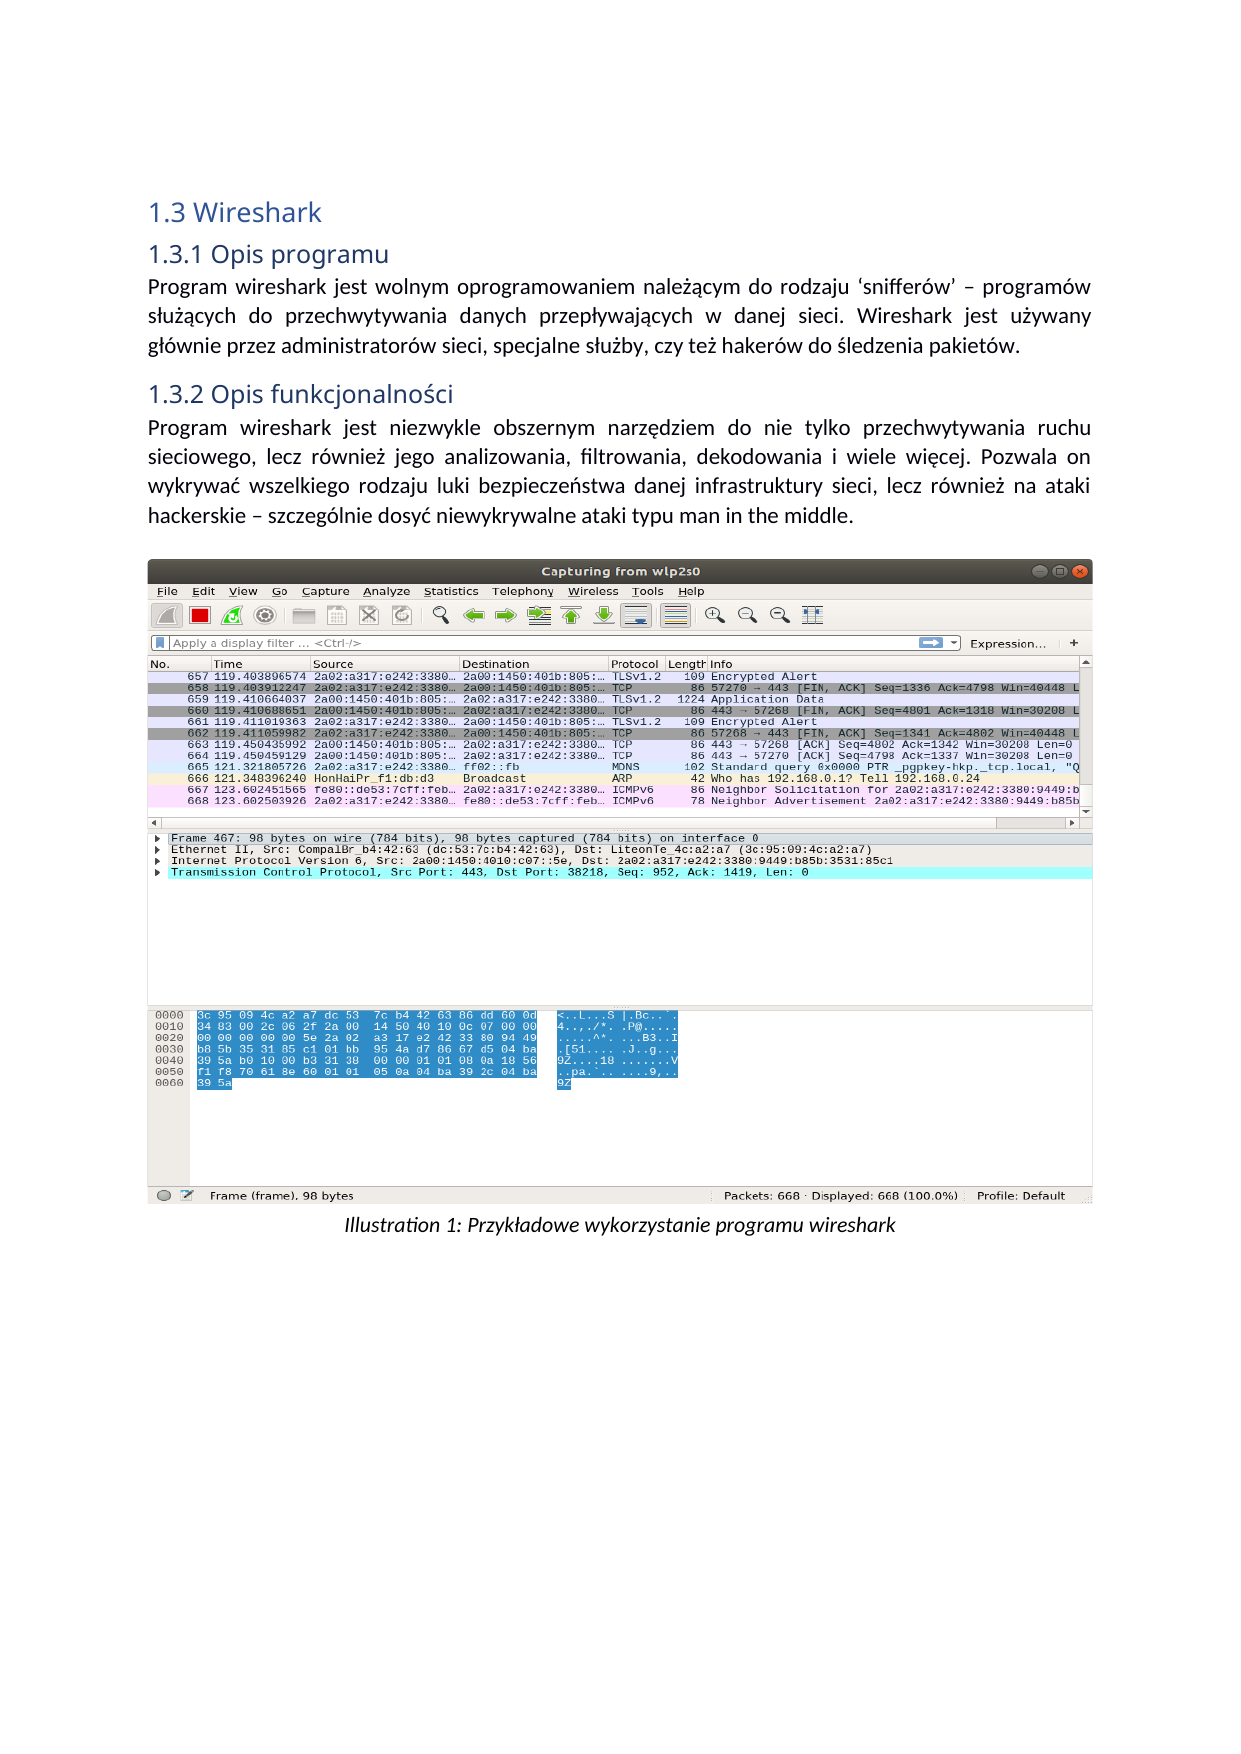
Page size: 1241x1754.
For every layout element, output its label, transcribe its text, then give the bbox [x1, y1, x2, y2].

text Program wireshark jest niezwykle obszernym narzędziem do nie tylko przechwytywania ruchu sieciowego, lecz również jego analizowania, filtrowania, dekodowania i wiele więcej. Pozwala on wykrywać wszelkiego rodzaju luki bezpieczeństwa danej infrastruktury sieci, lecz również na ataki hackerskie – szczególnie dosyć niewykrywalne ataki typu man in the middle. [148, 413, 1093, 529]
text Program wireshark jest wolnym oprogramowaniem należącym do rodzaju ‘snifferów’ – programów służących do przechwytywania danych przepływających w danej sieci. Wireshark jest używany głównie przez administratorów sieci, specjalne służby, czy też hakerów do śledzenia pakietów. [148, 272, 1093, 359]
subtitle 1.3.1 Opis programu [148, 236, 1093, 271]
subtitle 1.3 Wireshark [148, 194, 1093, 231]
text Illustration 1: Przykładowe wykorzystanie programu wireshark [148, 1204, 1093, 1238]
subtitle 1.3.2 Opis funkcjonalności [148, 377, 1093, 411]
picture [147, 559, 1093, 1204]
